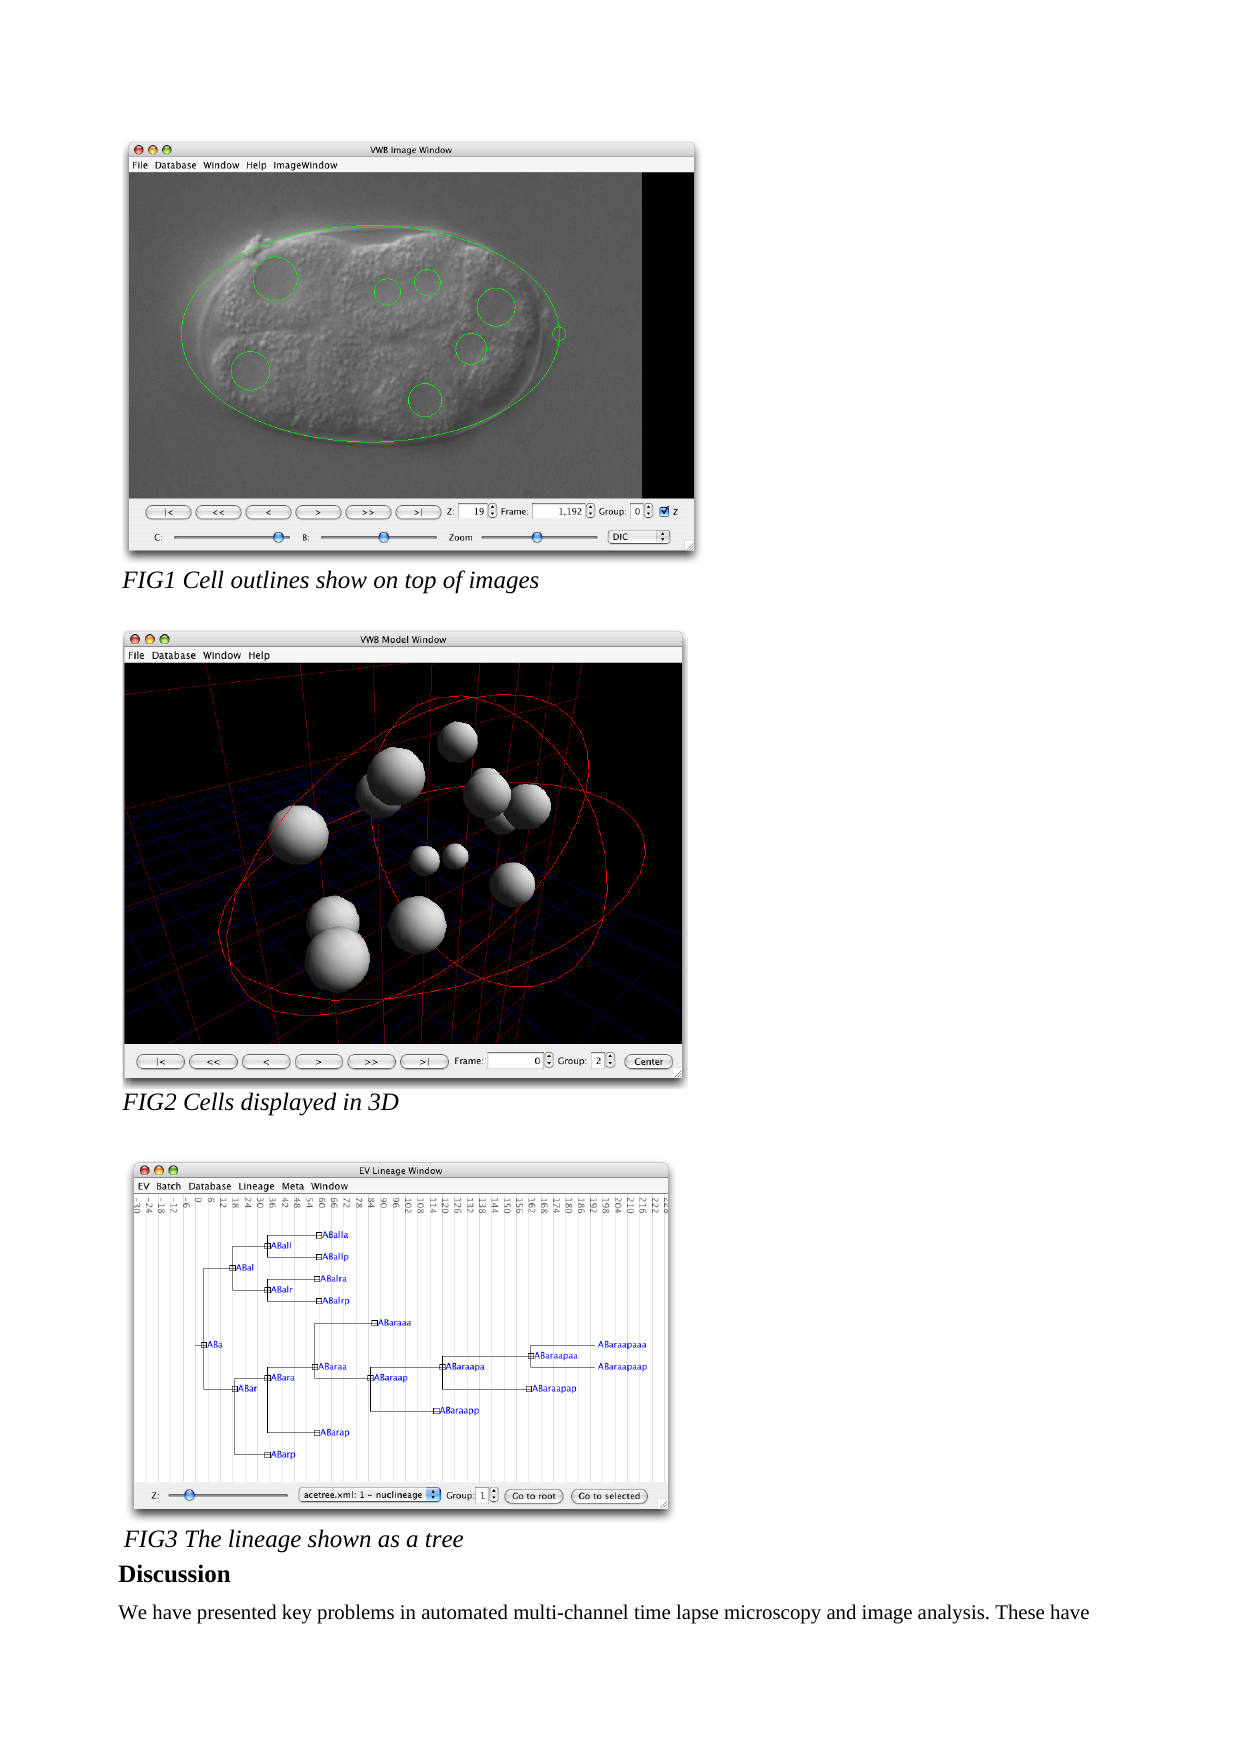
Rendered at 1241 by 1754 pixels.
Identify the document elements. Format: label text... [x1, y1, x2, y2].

text FIG2 Cells displayed in 3D [122, 1089, 688, 1116]
text FIG3 The lineage shown as a tree [123, 1525, 676, 1552]
text FIG1 Cell outlines show on top of images [122, 567, 704, 594]
picture [123, 1158, 677, 1525]
picture [122, 139, 705, 567]
subtitle Discussion [118, 118, 1122, 1588]
text We have presented key problems in automated multi-channel time lapse microscopy and image analysis. These have [118, 1601, 1122, 1624]
picture [122, 629, 688, 1089]
